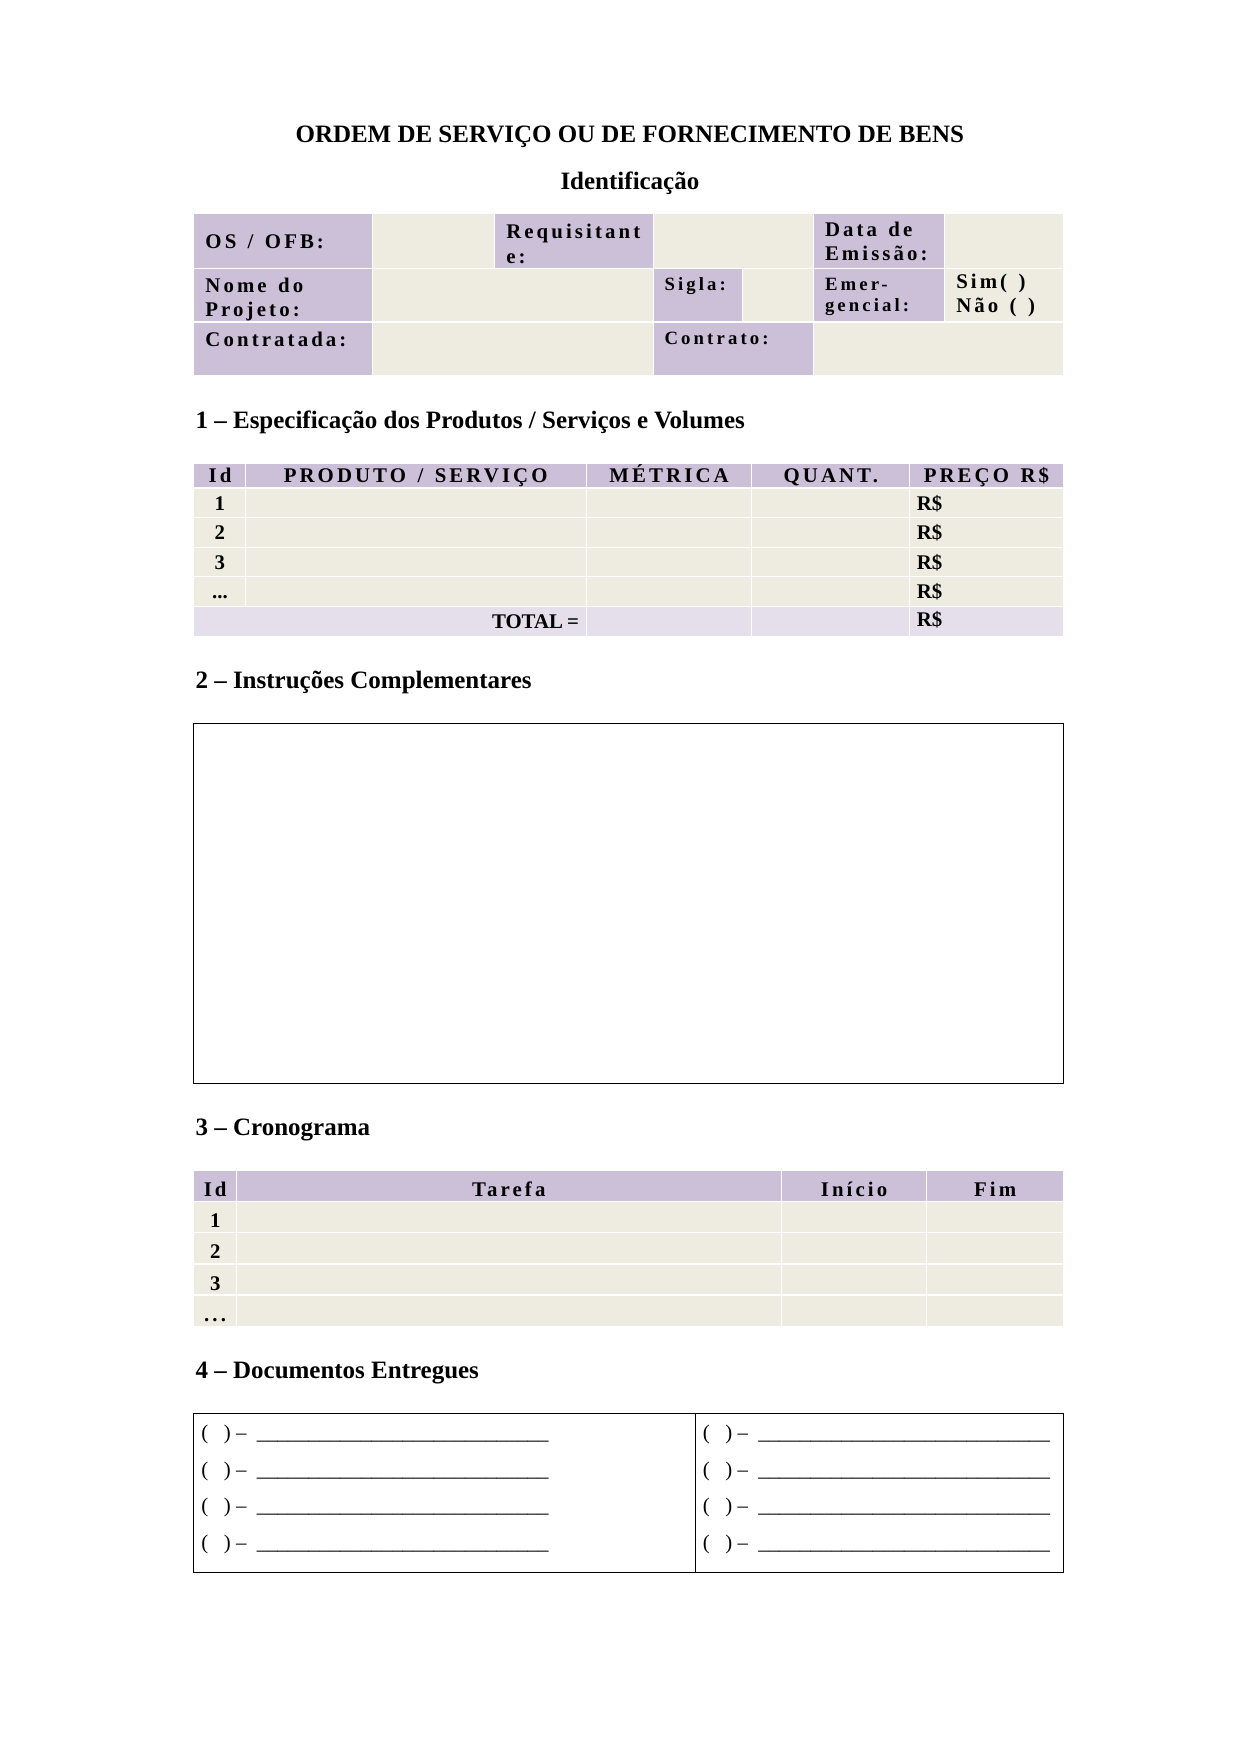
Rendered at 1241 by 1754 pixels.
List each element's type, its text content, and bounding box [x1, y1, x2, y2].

table_cell [927, 1265, 1063, 1294]
table_cell 1 [194, 489, 245, 517]
table_cell 2 [194, 1233, 236, 1263]
table_cell Contrato: [654, 323, 813, 375]
text 4 – Documentos Entregues [195, 1356, 1064, 1384]
table_header [373, 214, 494, 268]
table_cell Emer-gencial: [814, 269, 944, 321]
table_header Id [194, 464, 245, 487]
table_cell [246, 577, 586, 606]
table_cell TOTAL = [194, 607, 586, 636]
table_cell [752, 518, 909, 547]
table_cell [237, 1202, 781, 1232]
table_header Requisitante: [495, 214, 653, 268]
table_cell [237, 1265, 781, 1294]
table_cell ... [194, 577, 245, 606]
table_header QUANT. [752, 464, 909, 487]
table_cell [782, 1233, 926, 1263]
table_cell 1 [194, 1202, 236, 1232]
table_cell 3 [194, 1265, 236, 1294]
table_cell [237, 1233, 781, 1263]
table_header ( ) – ____________________________ ( ) – ____________________________ ( ) – ____________________________ ( ) – ____________________________ [696, 1414, 1063, 1572]
text ORDEM DE SERVIÇO OU DE FORNECIMENTO DE BENS [195, 118, 1064, 148]
table_header [654, 214, 813, 268]
table_cell R$ [910, 607, 1063, 636]
table_cell [782, 1202, 926, 1232]
table_cell [237, 1296, 781, 1326]
text 3 – Cronograma [195, 1112, 1064, 1141]
table_header PRODUTO / SERVIÇO [246, 464, 586, 487]
table_cell [927, 1233, 1063, 1263]
table_cell R$ [910, 518, 1063, 547]
table_cell [373, 269, 653, 321]
table_cell [587, 489, 751, 517]
table_cell [782, 1296, 926, 1326]
table_header MÉTRICA [587, 464, 751, 487]
text 1 – Especificação dos Produtos / Serviços e Volumes [195, 405, 1064, 434]
table_cell [752, 577, 909, 606]
table_cell ... [194, 1296, 236, 1326]
table_cell [246, 518, 586, 547]
table_cell Sim( ) Não ( ) [945, 269, 1063, 321]
table_header [194, 724, 1063, 1083]
table_cell [752, 607, 909, 636]
table_cell R$ [910, 489, 1063, 517]
table_cell Nome do Projeto: [194, 269, 372, 321]
table_cell Sigla: [654, 269, 742, 321]
table_cell [246, 489, 586, 517]
table_header Fim [927, 1171, 1063, 1201]
table_header Início [782, 1171, 926, 1201]
text 2 – Instruções Complementares [195, 665, 1064, 694]
table_cell 2 [194, 518, 245, 547]
table_cell [587, 607, 751, 636]
table_cell [927, 1202, 1063, 1232]
table_cell R$ [910, 548, 1063, 576]
table_header Data de Emissão: [814, 214, 944, 268]
text Identificação [195, 165, 1064, 195]
table_header Tarefa [237, 1171, 781, 1201]
table_cell Contratada: [194, 323, 372, 375]
table_cell [373, 323, 653, 375]
table_cell 3 [194, 548, 245, 576]
table_cell [246, 548, 586, 576]
table_cell [752, 489, 909, 517]
table_cell [587, 518, 751, 547]
table_header PREÇO R$ [910, 464, 1063, 487]
table_cell [743, 269, 813, 321]
table_cell [587, 577, 751, 606]
table_cell [587, 548, 751, 576]
table_cell R$ [910, 577, 1063, 606]
table_header OS / OFB: [194, 214, 372, 268]
table_header [945, 214, 1063, 268]
table_cell [814, 323, 1063, 375]
table_cell [752, 548, 909, 576]
table_header ( ) – ____________________________ ( ) – ____________________________ ( ) – ____________________________ ( ) – ____________________________ [194, 1414, 695, 1572]
table_cell [927, 1296, 1063, 1326]
table_cell [782, 1265, 926, 1294]
table_header Id [194, 1171, 236, 1201]
